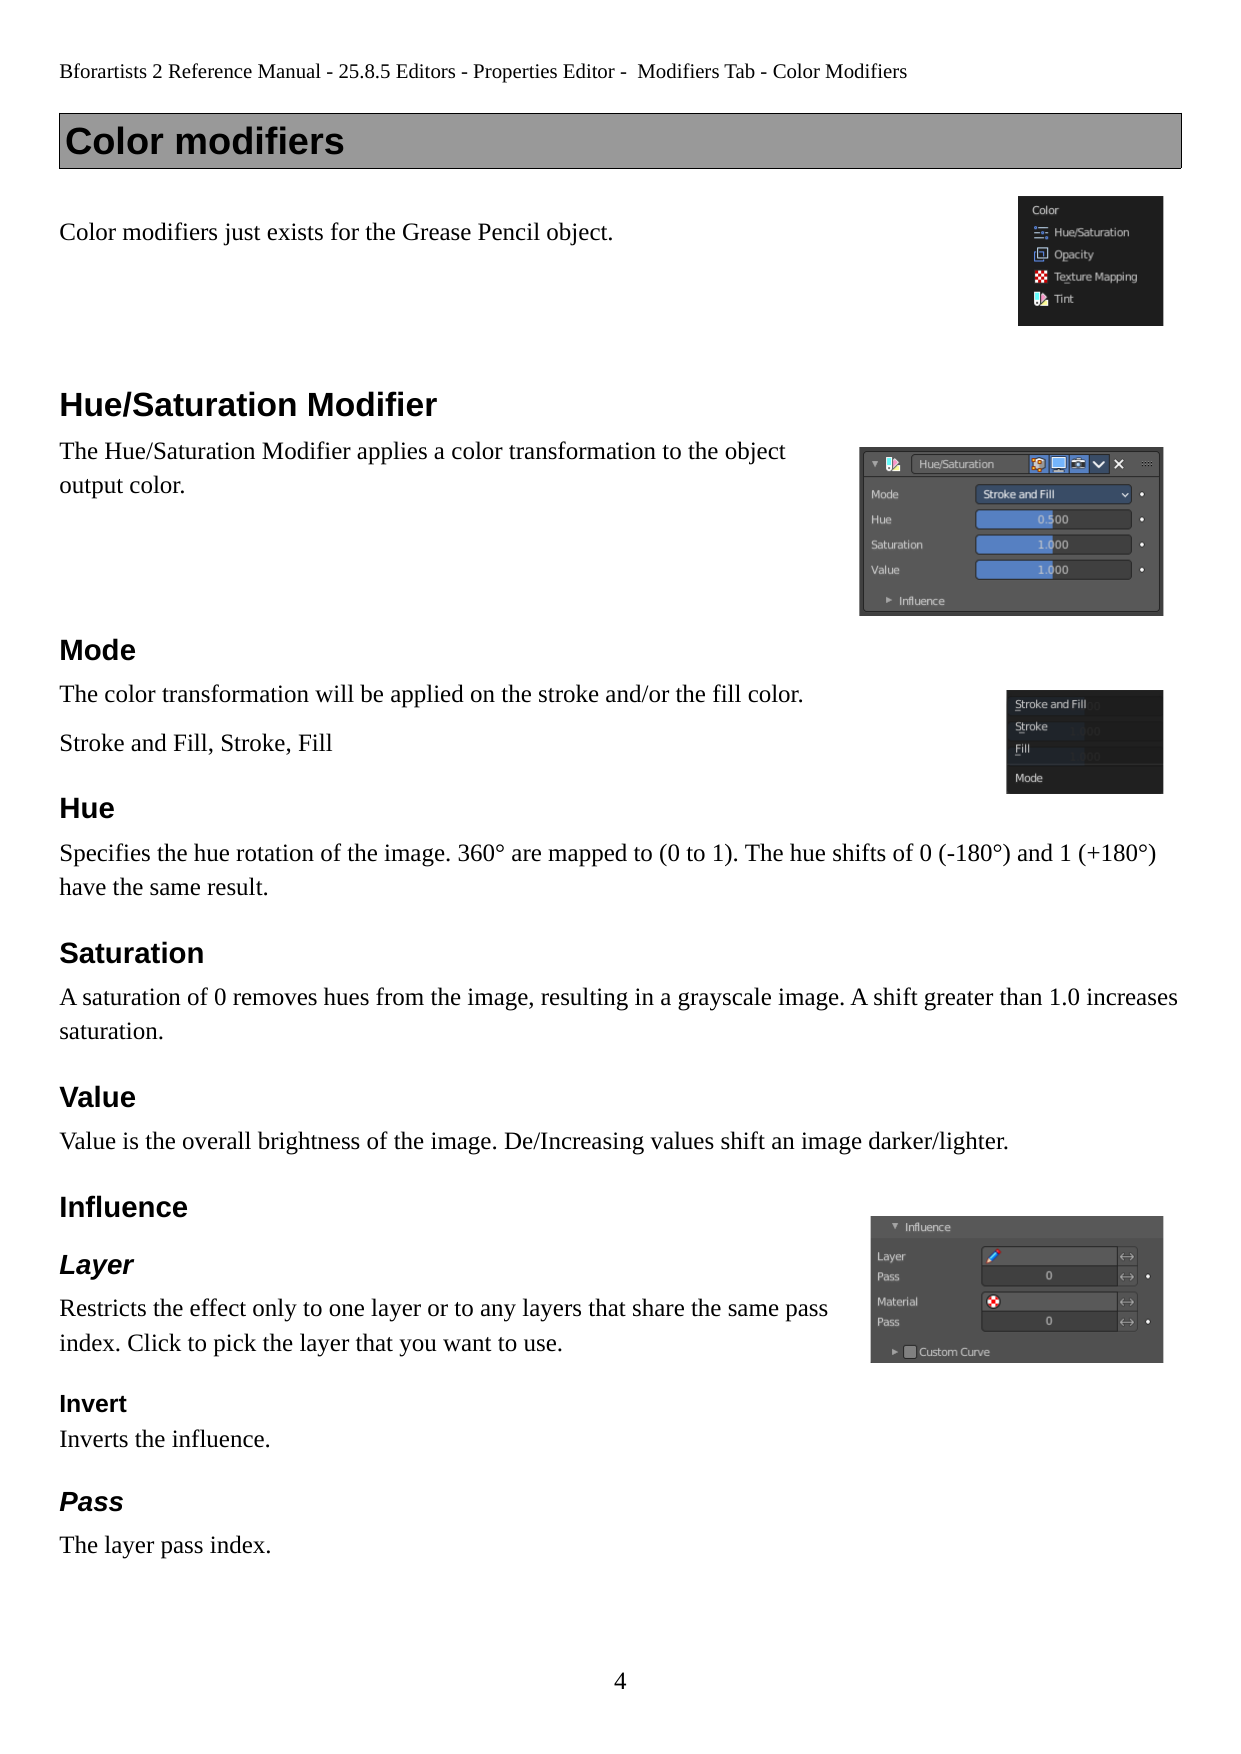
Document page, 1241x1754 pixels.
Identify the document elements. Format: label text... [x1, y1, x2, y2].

subtitle Hue/Saturation Modifier [59, 385, 1181, 424]
text Specifies the hue rotation of the image. 360° are mapped to (0 to 1). The hue shifts of 0 (-180°) and 1 (+180°) have the same result. [59, 838, 1181, 901]
picture [1018, 196, 1164, 326]
subtitle Mode [59, 632, 1181, 666]
text Stroke and Fill, Stroke, Fill [59, 728, 1006, 756]
picture [1006, 690, 1164, 794]
text Inverts the influence. [59, 1424, 1181, 1453]
text The Hue/Saturation Modifier applies a color transformation to the object output color. [59, 436, 1181, 499]
table_header Color modifiers [60, 114, 1181, 168]
subtitle Hue [59, 791, 1181, 825]
subtitle Influence [59, 1190, 1181, 1224]
picture [870, 1216, 1164, 1363]
subtitle Saturation [59, 936, 1181, 969]
subtitle [1164, 1249, 1181, 1281]
text Color modifiers just exists for the Grease Pencil object. [59, 217, 1018, 246]
subtitle Value [59, 1080, 1181, 1114]
text A saturation of 0 removes hues from the image, resulting in a grayscale image. A shift greater than 1.0 increases saturation. [59, 982, 1181, 1045]
text The layer pass index. [59, 1530, 1181, 1559]
text Restricts the effect only to one layer or to any layers that share the same pass index. Click to pick the layer that you want to use. [59, 1293, 870, 1356]
text Value is the overall brightness of the image. De/Increasing values shift an image darker/lighter. [59, 1126, 1181, 1155]
subtitle Pass [59, 1486, 1181, 1517]
subtitle Layer [59, 1249, 870, 1281]
subtitle Invert [59, 1389, 1181, 1418]
text The color transformation will be applied on the stroke and/or the fill color. [59, 679, 1181, 707]
picture [859, 447, 1164, 616]
